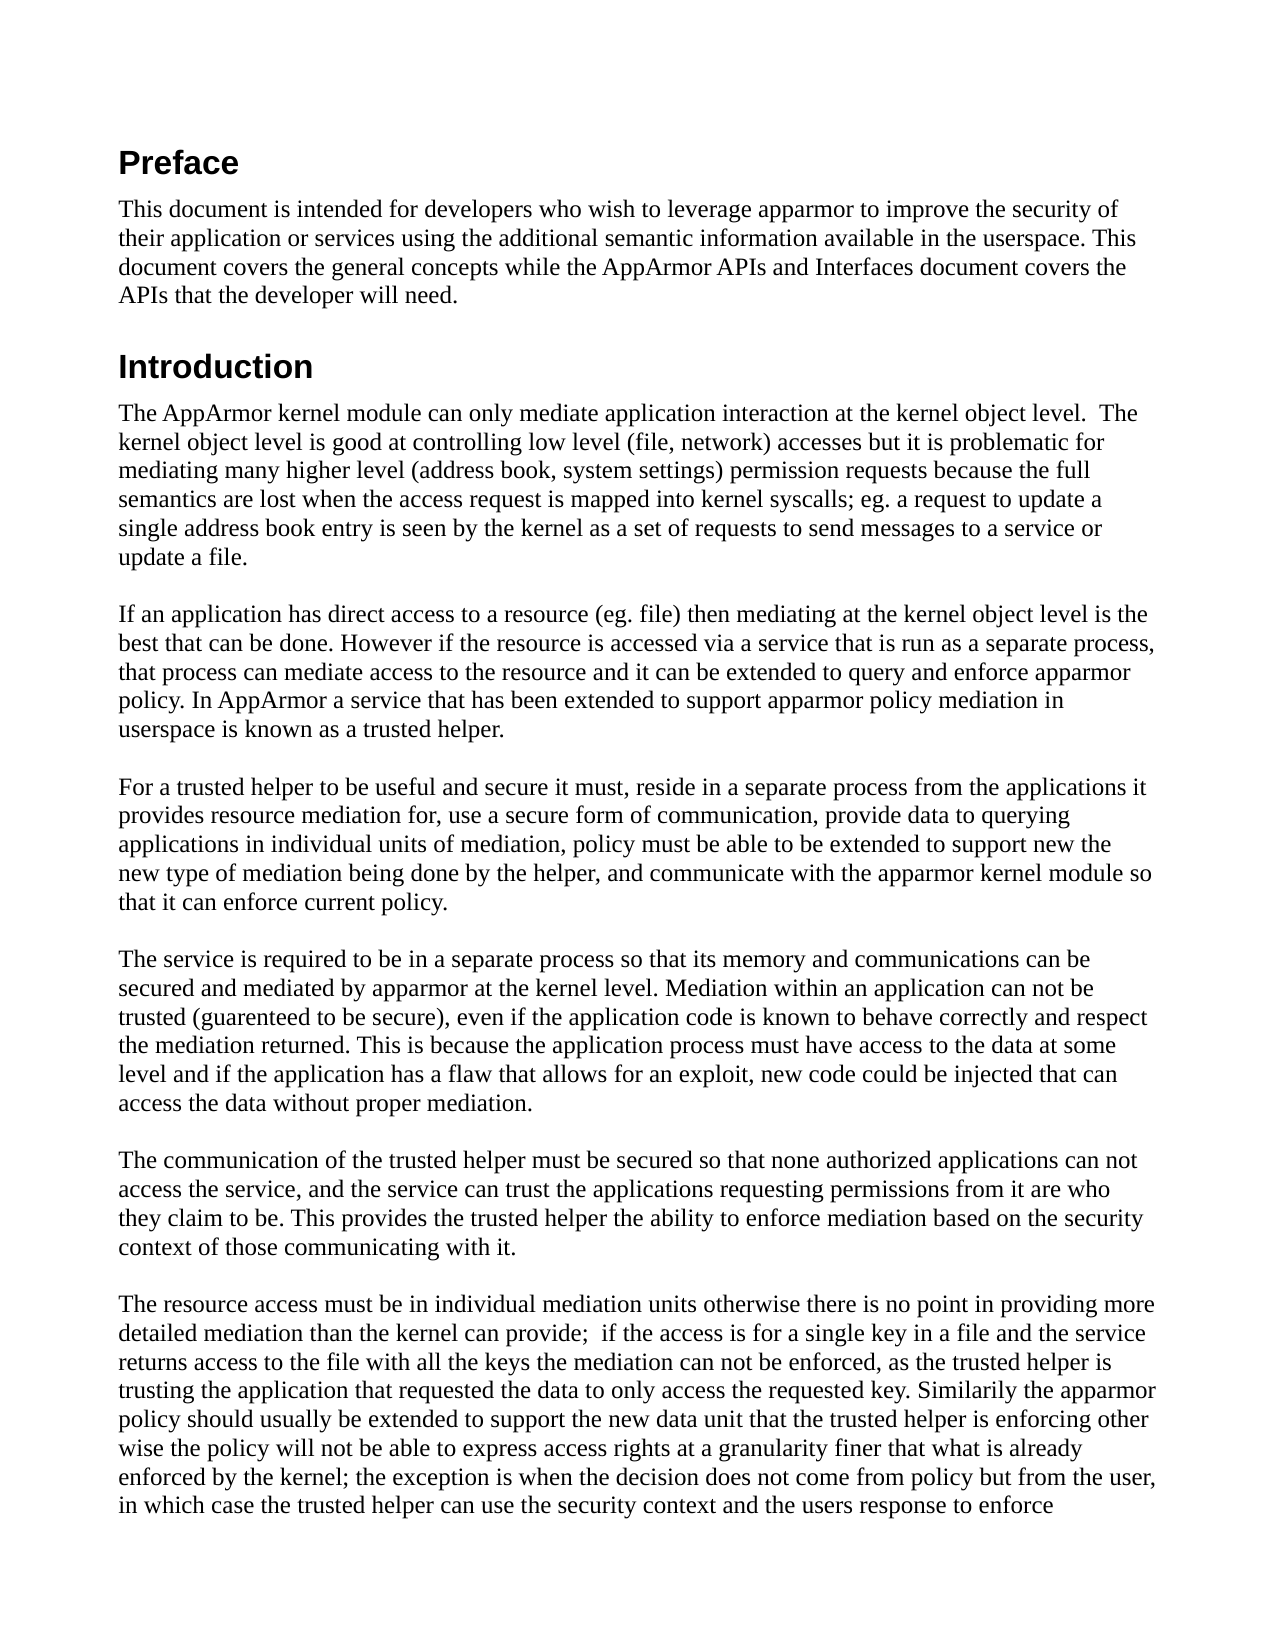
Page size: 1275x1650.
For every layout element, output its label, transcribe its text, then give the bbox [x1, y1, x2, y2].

text The AppArmor kernel module can only mediate application interaction at the kernel object level. The kernel object level is good at controlling low level (file, network) accesses but it is problematic for mediating many higher level (address book, system settings) permission requests because the full semantics are lost when the access request is mapped into kernel syscalls; eg. a request to update a single address book entry is seen by the kernel as a set of requests to send messages to a service or update a file. [118, 398, 1157, 570]
text If an application has direct access to a resource (eg. file) then mediating at the kernel object level is the best that can be done. However if the resource is accessed via a service that is run as a separate process, that process can mediate access to the resource and it can be extended to query and enforce apparmor policy. In AppArmor a service that has been extended to support apparmor policy mediation in userspace is known as a trusted helper. [118, 599, 1157, 743]
text The service is required to be in a separate process so that its memory and communications can be secured and mediated by apparmor at the kernel level. Mediation within an application can not be trusted (guarenteed to be secure), even if the application code is known to behave correctly and respect the mediation returned. This is because the application process must have access to the data at some level and if the application has a flaw that allows for an exploit, new code could be injected that can access the data without proper mediation. [118, 944, 1157, 1117]
subtitle Introduction [118, 347, 1157, 385]
text This document is intended for developers who wish to leverage apparmor to improve the security of their application or services using the additional semantic information available in the userspace. This document covers the general concepts while the AppArmor APIs and Interfaces document covers the APIs that the developer will need. [118, 194, 1157, 309]
text The resource access must be in individual mediation units otherwise there is no point in providing more detailed mediation than the kernel can provide; if the access is for a single key in a file and the service returns access to the file with all the keys the mediation can not be enforced, as the trusted helper is trusting the application that requested the data to only access the requested key. Similarily the apparmor policy should usually be extended to support the new data unit that the trusted helper is enforcing other wise the policy will not be able to express access rights at a granularity finer that what is already enforced by the kernel; the exception is when the decision does not come from policy but from the user, in which case the trusted helper can use the security context and the users response to enforce [118, 1289, 1157, 1519]
subtitle Preface [118, 143, 1157, 182]
text For a trusted helper to be useful and secure it must, reside in a separate process from the applications it provides resource mediation for, use a secure form of communication, provide data to querying applications in individual units of mediation, policy must be able to be extended to support new the new type of mediation being done by the helper, and communicate with the apparmor kernel module so that it can enforce current policy. [118, 772, 1157, 915]
text The communication of the trusted helper must be secured so that none authorized applications can not access the service, and the service can trust the applications requesting permissions from it are who they claim to be. This provides the trusted helper the ability to enforce mediation based on the security context of those communicating with it. [118, 1145, 1157, 1260]
